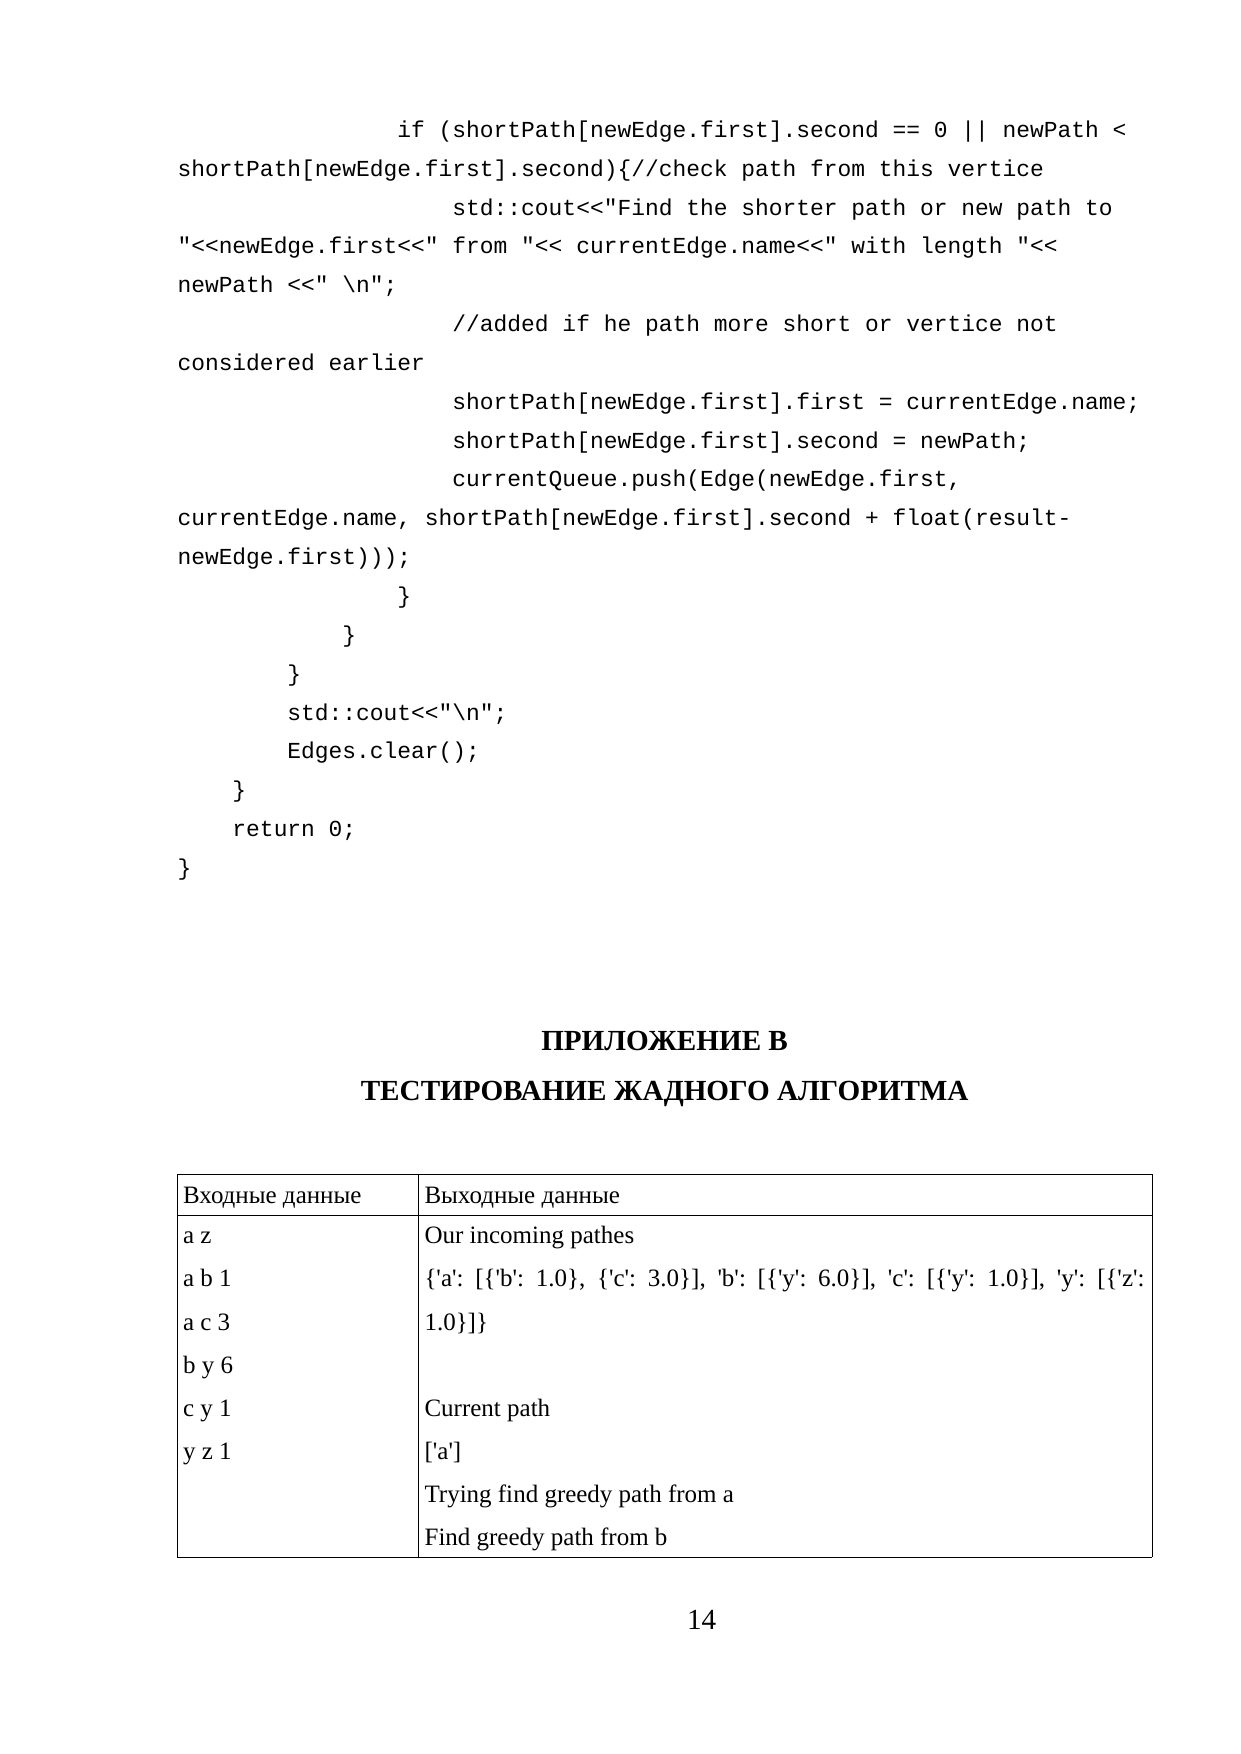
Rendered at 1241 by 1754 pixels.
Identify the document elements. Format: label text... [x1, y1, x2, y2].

text } [177, 623, 1152, 649]
table_header Выходные данные [419, 1175, 1152, 1214]
text } [177, 779, 1152, 804]
text return 0; [177, 817, 1152, 843]
text shortPath[newEdge.first].first = currentEdge.name; [177, 390, 1152, 416]
table_cell Our incoming pathes {'a': [{'b': 1.0}, {'c': 3.0}], 'b': [{'y': 6.0}], 'c': [{'y': 1.0}], 'y': [{'z': 1.0}]} Current path ['a'] Trying find greedy path from a Find greedy path from b [419, 1216, 1152, 1557]
text } [177, 856, 1152, 882]
table_header Входные данные [178, 1175, 418, 1214]
text std::cout<<"\n"; [177, 701, 1152, 727]
table_cell a z a b 1 a c 3 b y 6 c y 1 y z 1 [178, 1216, 418, 1557]
text //added if he path more short or vertice not considered earlier [177, 312, 1152, 377]
text ТЕСТИРОВАНИЕ ЖАДНОГО АЛГОРИТМА [177, 1073, 1152, 1107]
text ПРИЛОЖЕНИЕ В [177, 1023, 1152, 1057]
text } [177, 584, 1152, 610]
text if (shortPath[newEdge.first].second == 0 || newPath < shortPath[newEdge.first].second){//check path from this vertice [177, 118, 1152, 183]
text Edges.clear(); [177, 740, 1152, 766]
text } [177, 662, 1152, 688]
text std::cout<<"Find the shorter path or new path to "<<newEdge.first<<" from "<< currentEdge.name<<" with length "<< newPath <<" \n"; [177, 196, 1152, 299]
text shortPath[newEdge.first].second = newPath; [177, 429, 1152, 455]
text currentQueue.push(Edge(newEdge.first, currentEdge.name, shortPath[newEdge.first].second + float(result-newEdge.first))); [177, 468, 1152, 571]
